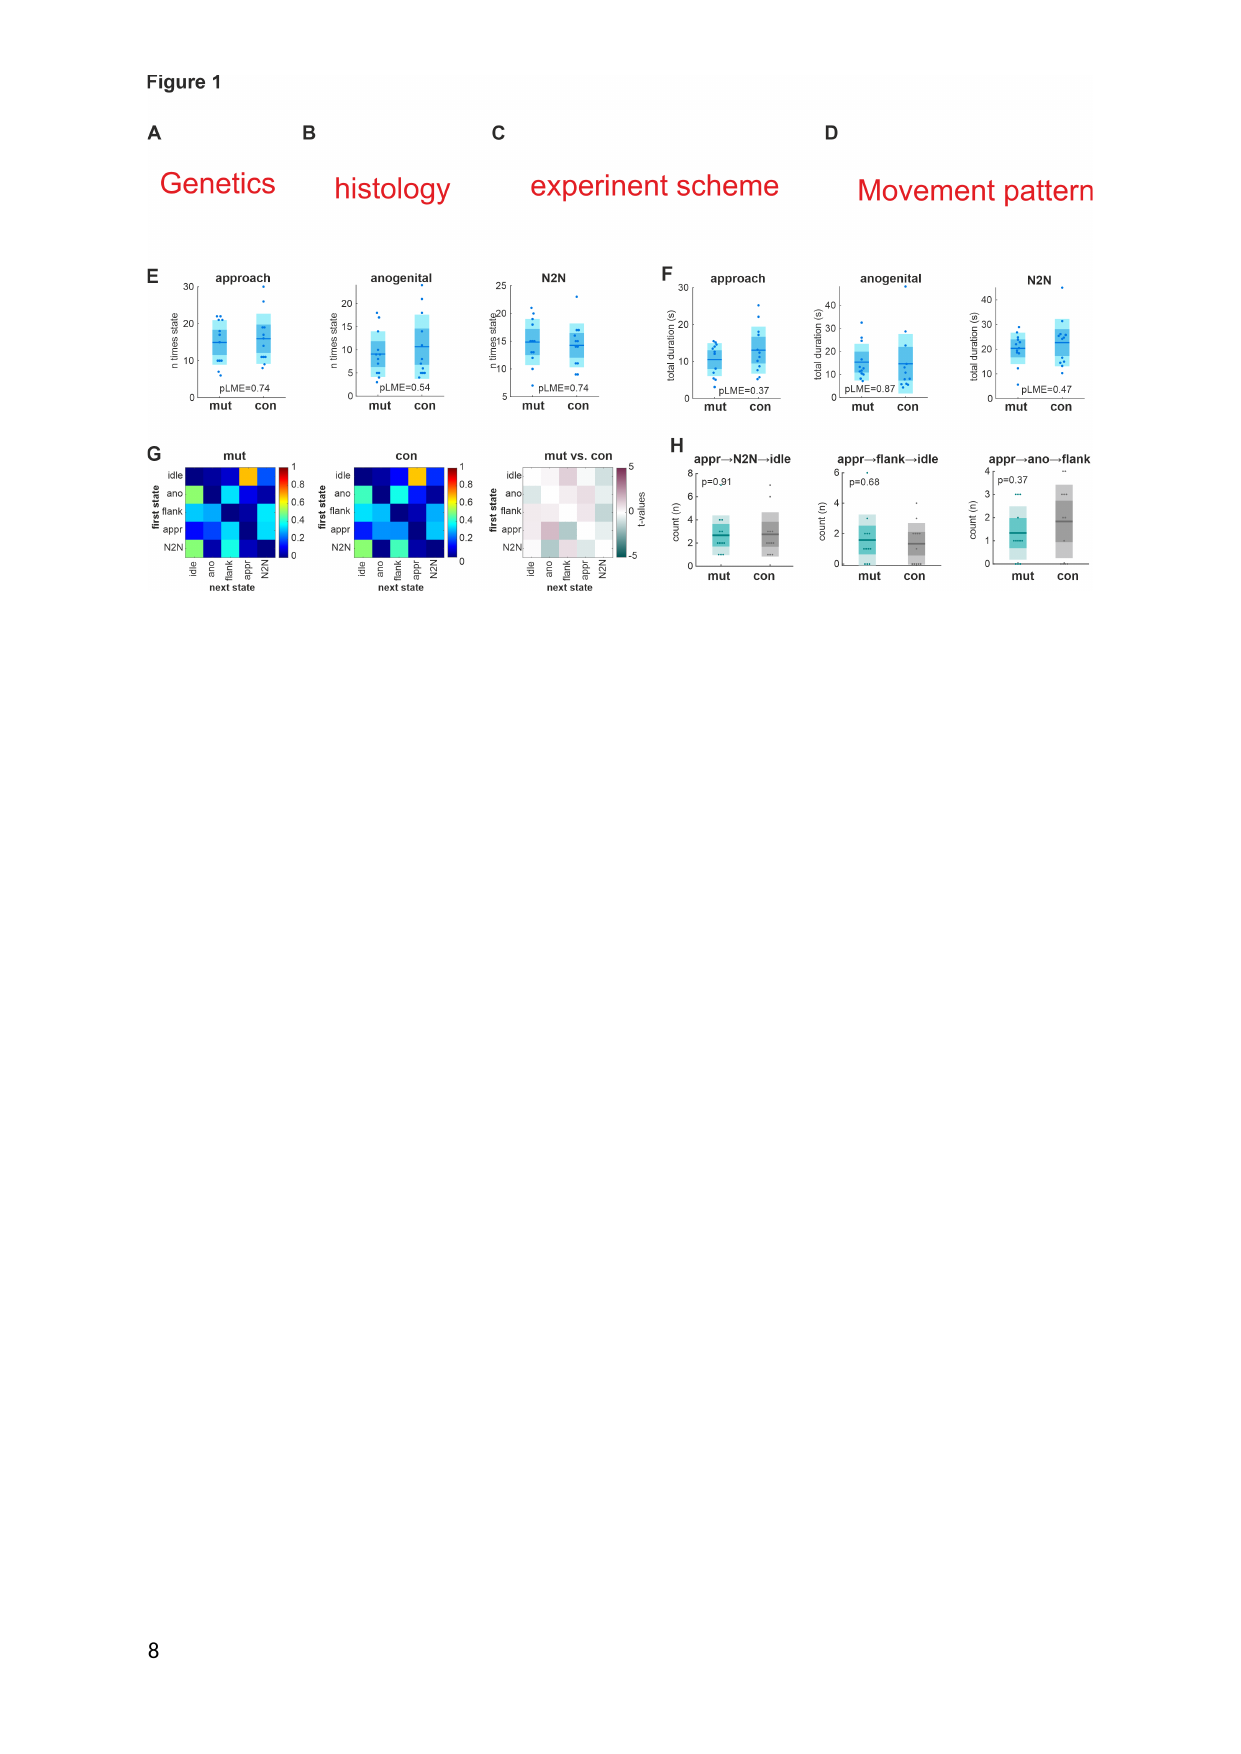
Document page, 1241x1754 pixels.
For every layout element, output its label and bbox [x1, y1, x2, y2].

picture [147, 75, 1093, 591]
